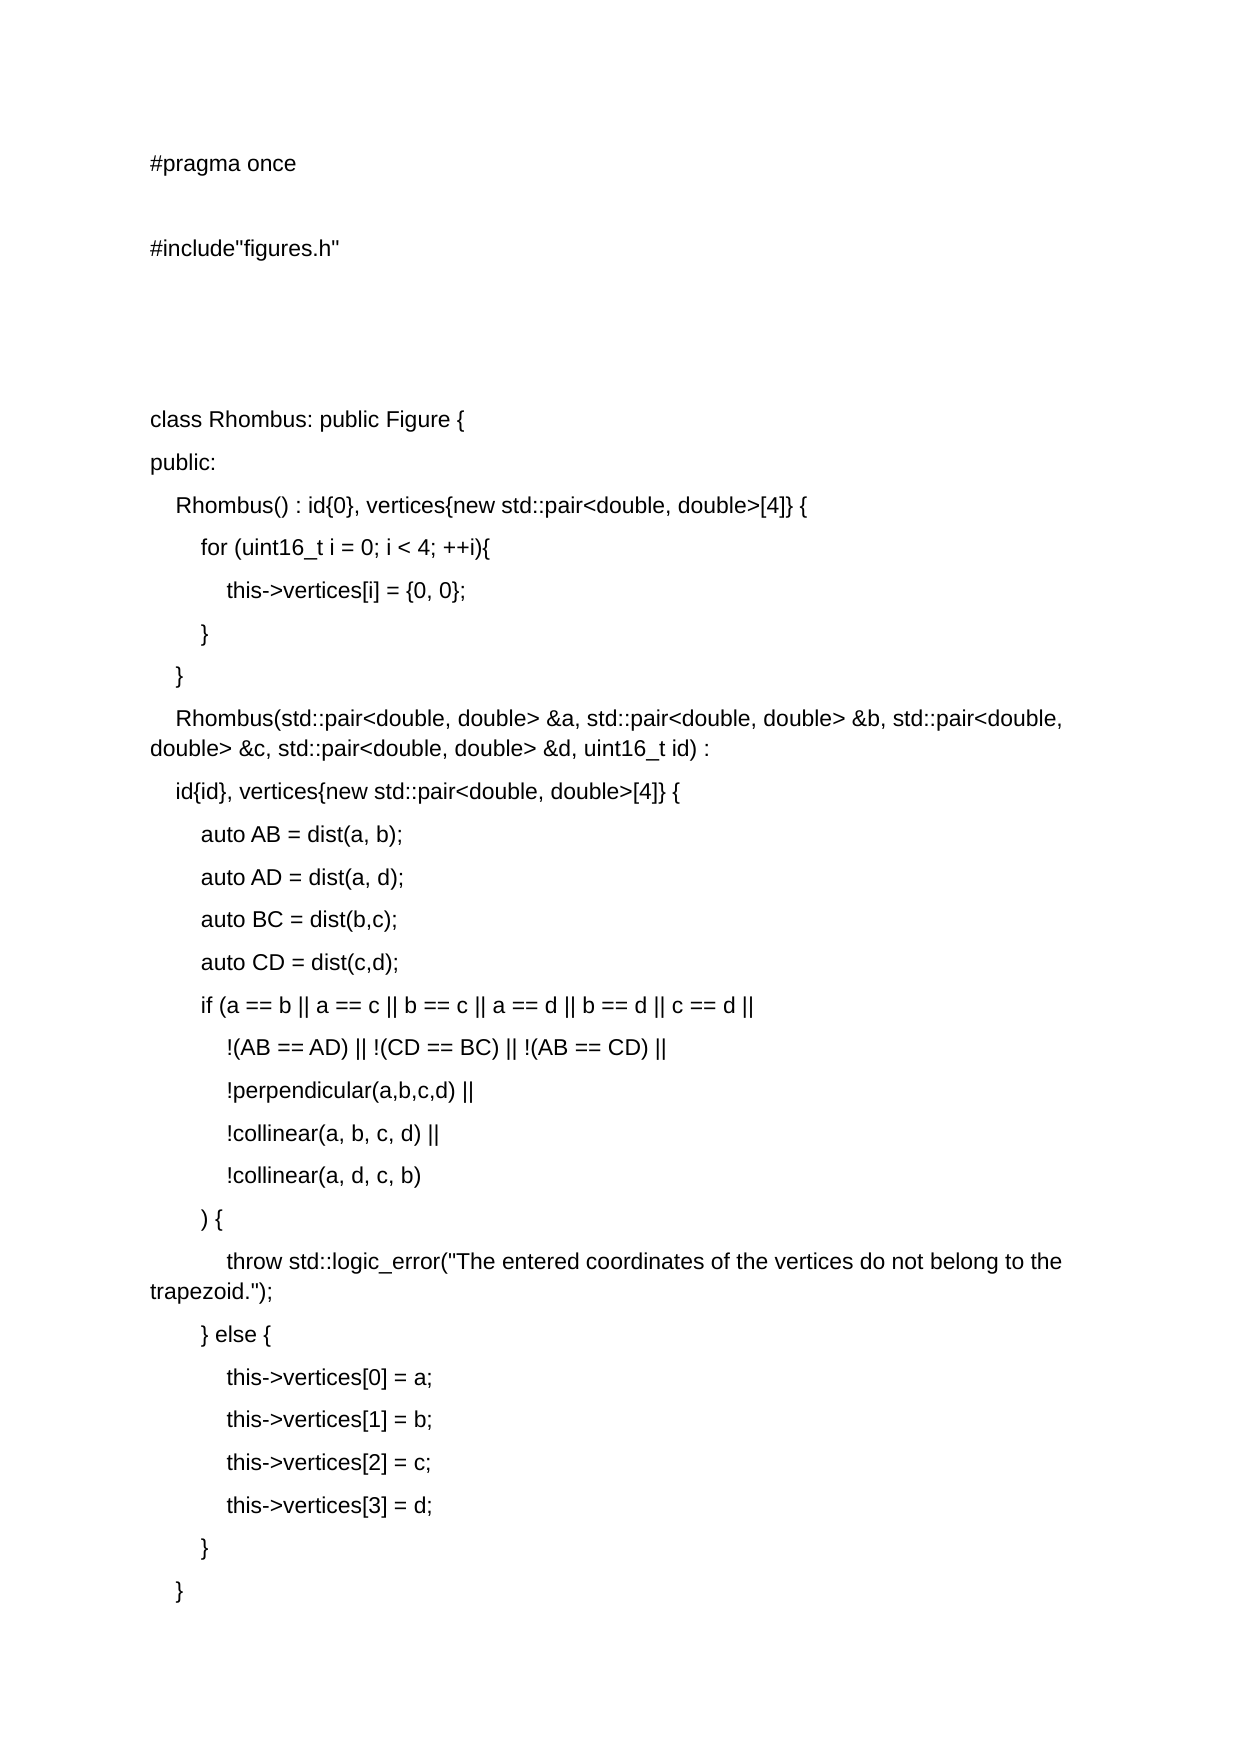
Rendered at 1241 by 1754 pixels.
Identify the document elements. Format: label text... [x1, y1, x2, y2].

text !perpendicular(a,b,c,d) || [150, 1077, 1090, 1103]
text } [150, 1577, 1090, 1603]
text Rhombus() : id{0}, vertices{new std::pair<double, double>[4]} { [150, 492, 1090, 518]
text for (uint16_t i = 0; i < 4; ++i){ [150, 534, 1090, 561]
text public: [150, 449, 1090, 475]
text !collinear(a, b, c, d) || [150, 1120, 1090, 1146]
text this->vertices[2] = c; [150, 1449, 1090, 1475]
text #pragma once [150, 150, 1090, 176]
text auto BC = dist(b,c); [150, 906, 1090, 933]
text } else { [150, 1321, 1090, 1347]
text this->vertices[i] = {0, 0}; [150, 577, 1090, 603]
text auto CD = dist(c,d); [150, 949, 1090, 975]
text } [150, 1534, 1090, 1561]
text !(AB == AD) || !(CD == BC) || !(AB == CD) || [150, 1034, 1090, 1061]
text Rhombus(std::pair<double, double> &a, std::pair<double, double> &b, std::pair<double, double> &c, std::pair<double, double> &d, uint16_t id) : [150, 705, 1090, 762]
text ) { [150, 1205, 1090, 1232]
text auto AB = dist(a, b); [150, 821, 1090, 847]
text if (a == b || a == c || b == c || a == d || b == d || c == d || [150, 992, 1090, 1018]
text } [150, 662, 1090, 689]
text id{id}, vertices{new std::pair<double, double>[4]} { [150, 778, 1090, 804]
text throw std::logic_error("The entered coordinates of the vertices do not belong to the trapezoid."); [150, 1248, 1090, 1304]
text this->vertices[1] = b; [150, 1406, 1090, 1433]
text auto AD = dist(a, d); [150, 863, 1090, 890]
text class Rhombus: public Figure { [150, 406, 1090, 433]
text this->vertices[0] = a; [150, 1363, 1090, 1390]
text !collinear(a, d, c, b) [150, 1162, 1090, 1189]
text this->vertices[3] = d; [150, 1492, 1090, 1518]
text #include"figures.h" [150, 235, 1090, 262]
text } [150, 620, 1090, 646]
